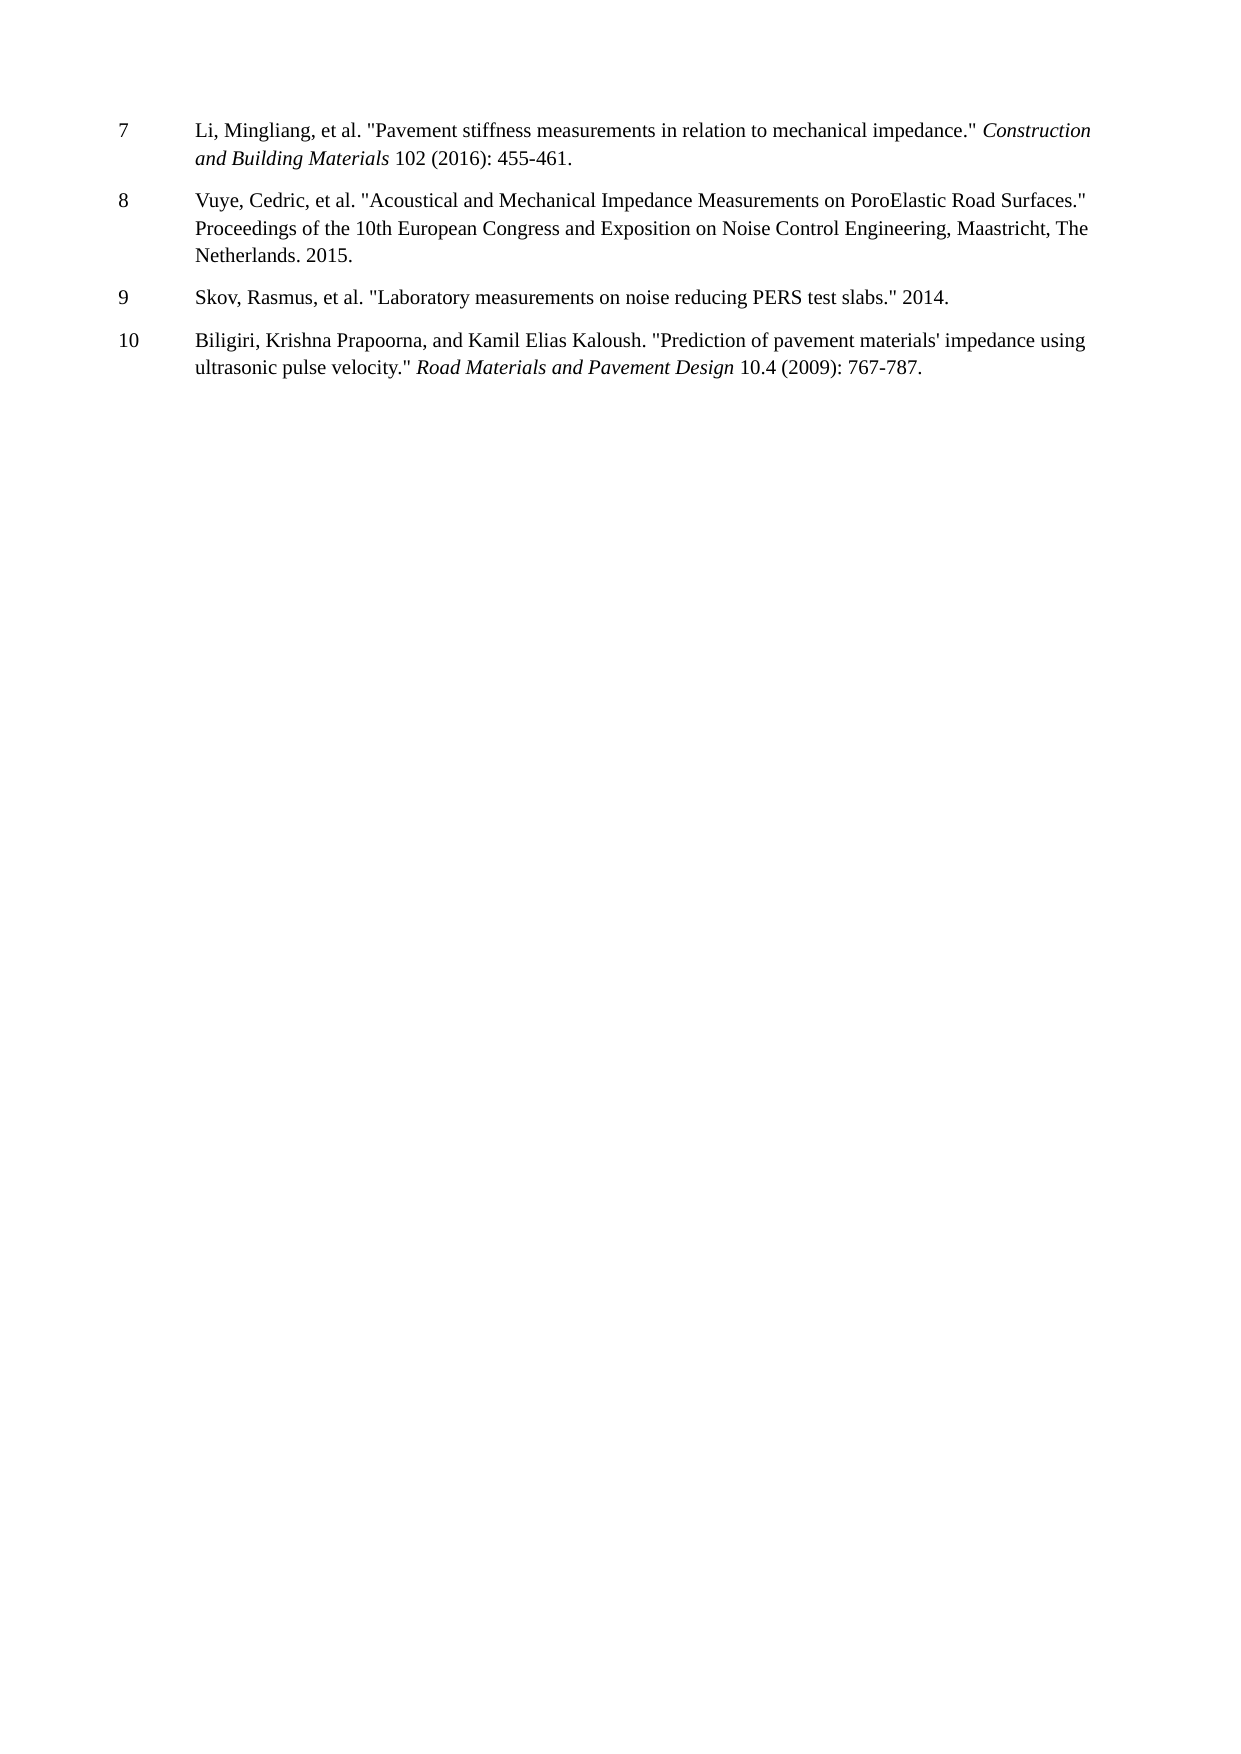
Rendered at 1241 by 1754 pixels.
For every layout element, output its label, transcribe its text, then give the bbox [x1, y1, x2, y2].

text 8 Vuye, Cedric, et al. "Acoustical and Mechanical Impedance Measurements on PoroElastic Road Surfaces." Proceedings of the 10th European Congress and Exposition on Noise Control Engineering, Maastricht, The Netherlands. 2015. [118, 188, 1122, 267]
text 9 Skov, Rasmus, et al. "Laboratory measurements on noise reducing PERS test slabs." 2014. [118, 285, 1122, 309]
text 10 Biligiri, Krishna Prapoorna, and Kamil Elias Kaloush. "Prediction of pavement materials' impedance using ultrasonic pulse velocity." Road Materials and Pavement Design 10.4 (2009): 767-787. [118, 327, 1122, 379]
text 7 Li, Mingliang, et al. "Pavement stiffness measurements in relation to mechanical impedance." Construction and Building Materials 102 (2016): 455-461. [118, 118, 1122, 170]
